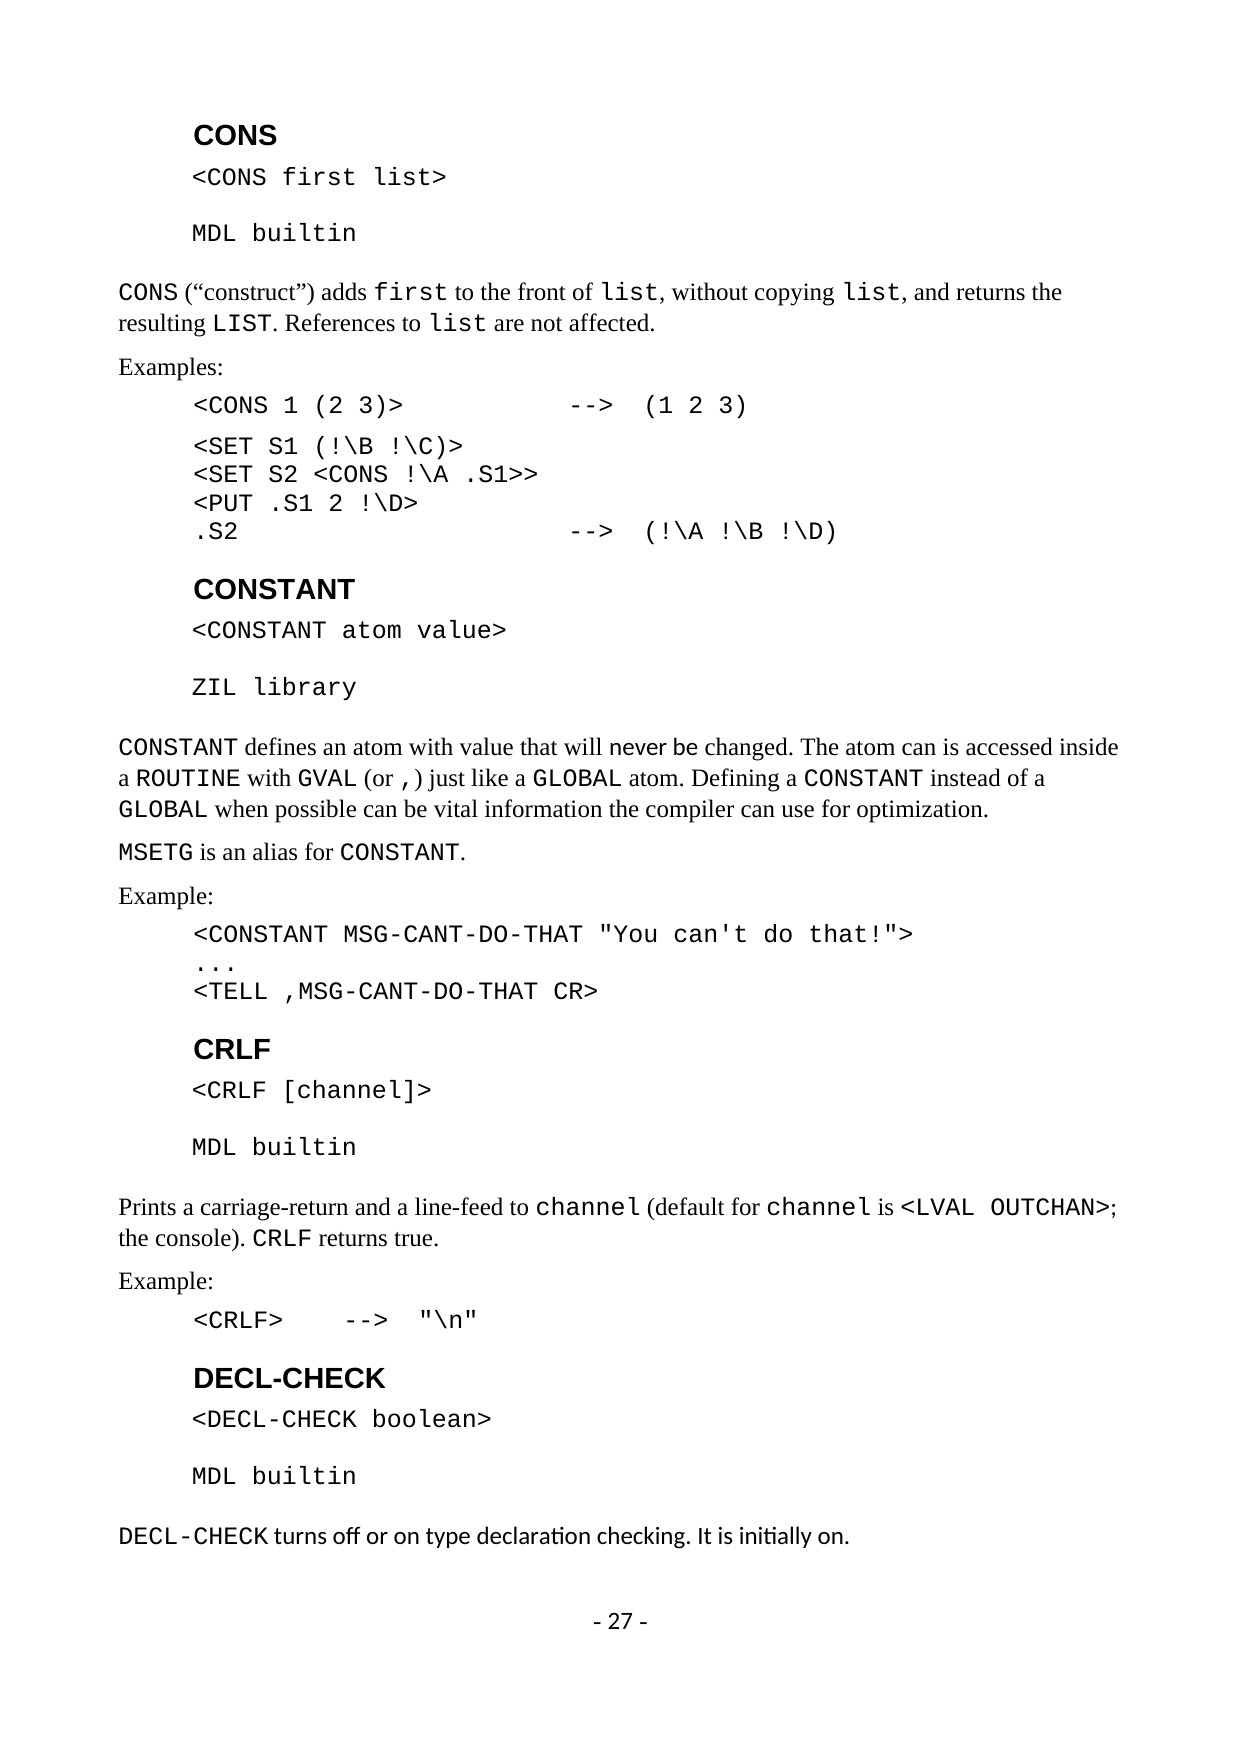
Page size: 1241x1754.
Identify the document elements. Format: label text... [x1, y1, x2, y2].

text MSETG is an alias for CONSTANT. [118, 837, 1122, 868]
text Prints a carriage-return and a line-feed to channel (default for channel is <LVAL OUTCHAN>; the console). CRLF returns true. [118, 1191, 1122, 1254]
text <DECL-CHECK boolean> [192, 1407, 1122, 1435]
text Example: [118, 881, 1122, 909]
subtitle CONSTANT [118, 572, 1122, 606]
subtitle CONS [118, 118, 1122, 152]
text MDL builtin [192, 1135, 1122, 1163]
text <CONS first list> [192, 164, 1122, 192]
text CONS (“construct”) adds first to the front of list, without copying list, and returns the resulting LIST. References to list are not affected. [118, 277, 1122, 339]
text Example: [118, 1266, 1122, 1295]
text Examples: [118, 352, 1122, 380]
text <CONSTANT MSG-CANT-DO-THAT "You can't do that!"> ... <TELL ,MSG-CANT-DO-THAT CR> [118, 922, 1122, 1007]
text MDL builtin [192, 1464, 1122, 1492]
text CONSTANT defines an atom with value that will never be changed. The atom can is accessed inside a ROUTINE with GVAL (or ,) just like a GLOBAL atom. Defining a CONSTANT instead of a GLOBAL when possible can be vital information the compiler can use for optimization. [118, 731, 1122, 825]
text <CRLF> --> "\n" [118, 1308, 1122, 1336]
text <SET S1 (!\B !\C)> <SET S2 <CONS !\A .S1>> <PUT .S1 2 !\D> .S2 --> (!\A !\B !\D) [118, 434, 1122, 547]
text <CONSTANT atom value> ZIL library [192, 618, 1122, 703]
text <CRLF [channel]> [192, 1078, 1122, 1106]
text <CONS 1 (2 3)> --> (1 2 3) [118, 393, 1122, 421]
subtitle DECL-CHECK [118, 1361, 1122, 1394]
subtitle CRLF [118, 1032, 1122, 1066]
text MDL builtin [192, 221, 1122, 249]
text DECL-CHECK turns off or on type declaration checking. It is initially on. [118, 1520, 1122, 1552]
